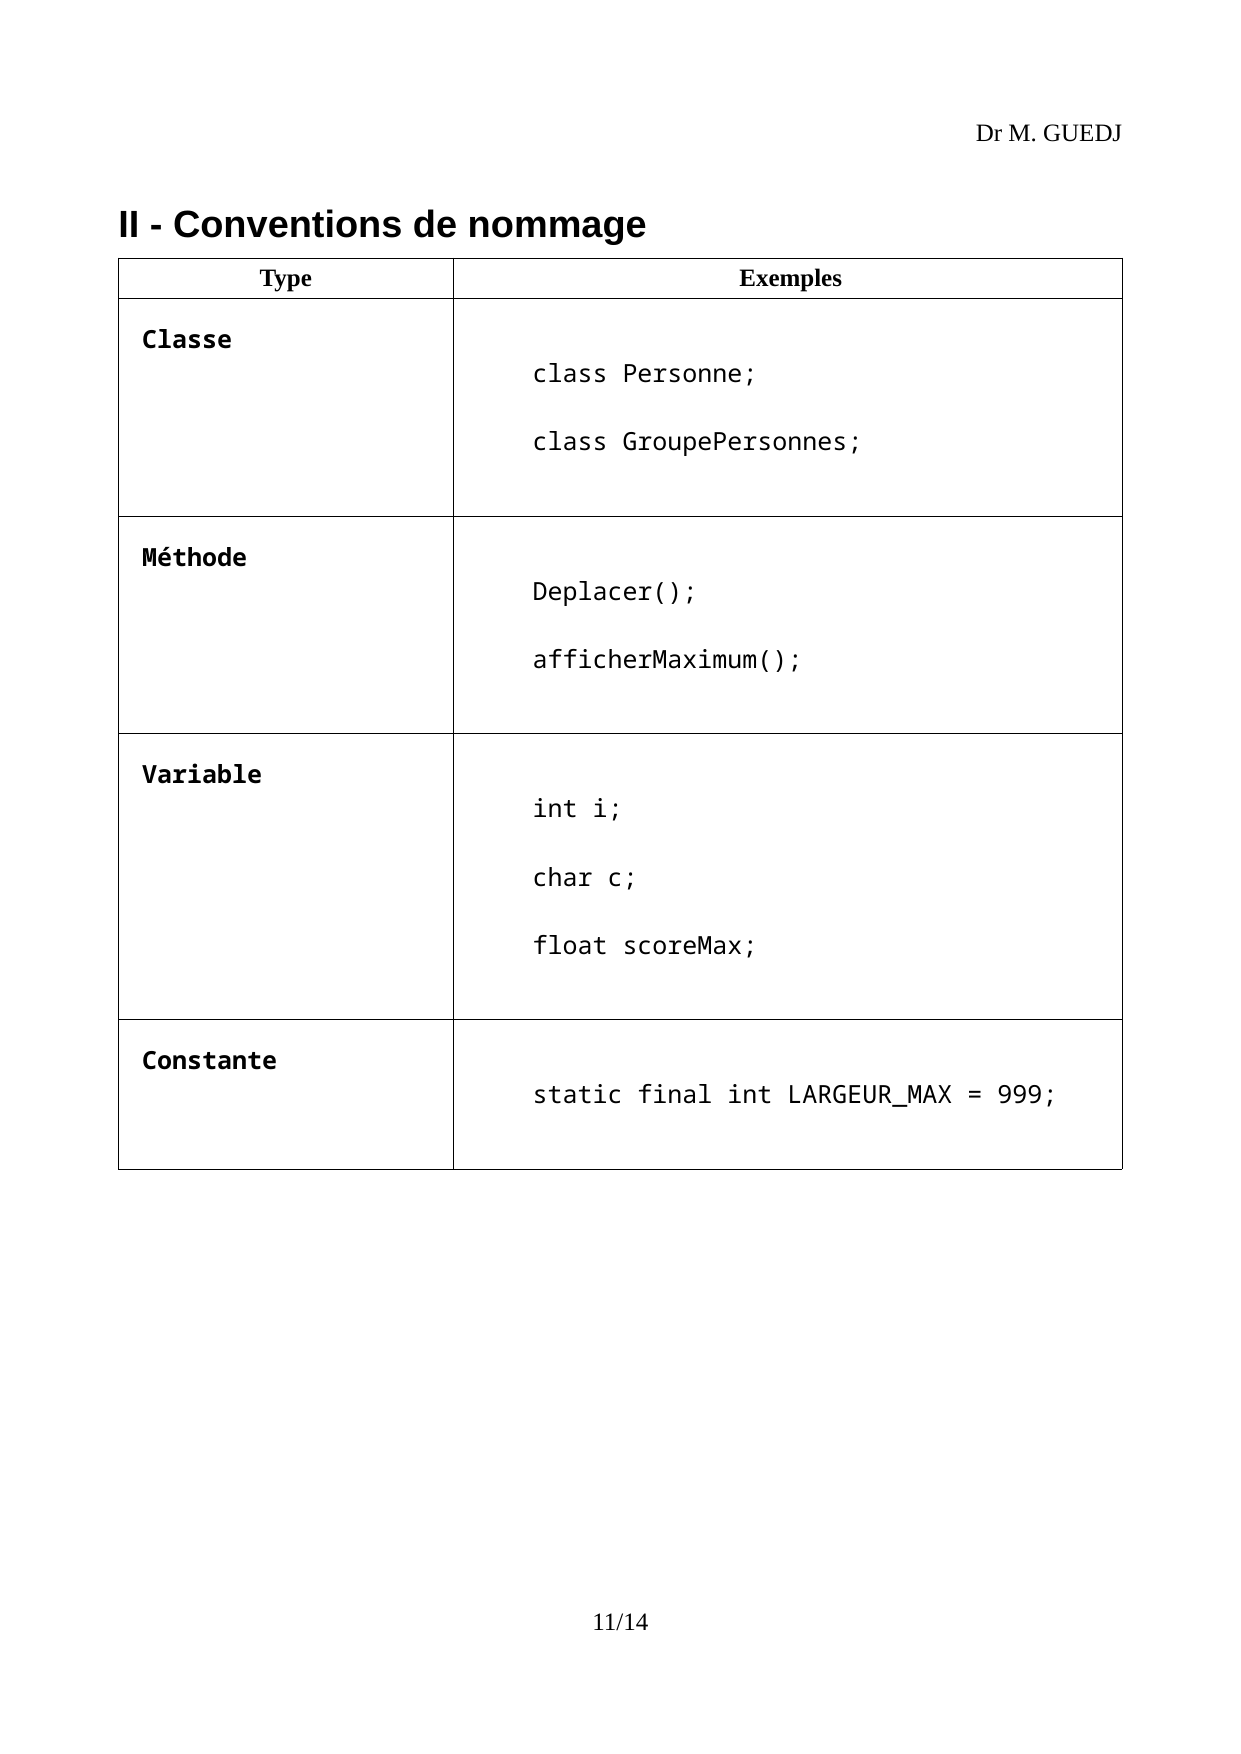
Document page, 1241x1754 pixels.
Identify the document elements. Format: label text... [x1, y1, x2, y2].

subtitle II - Conventions de nommage [118, 201, 1122, 245]
table_header Exemples [454, 259, 1122, 298]
table_cell Deplacer(); afficherMaximum(); [454, 517, 1122, 733]
table_header Type [119, 259, 453, 298]
table_cell Méthode [119, 517, 453, 733]
table_cell Classe [119, 299, 453, 516]
table_cell static final int LARGEUR_MAX = 999; [454, 1020, 1122, 1169]
table_cell class Personne; class GroupePersonnes; [454, 299, 1122, 516]
table_cell Variable [119, 734, 453, 1019]
table_cell int i; char c; float scoreMax; [454, 734, 1122, 1019]
table_cell Constante [119, 1020, 453, 1169]
